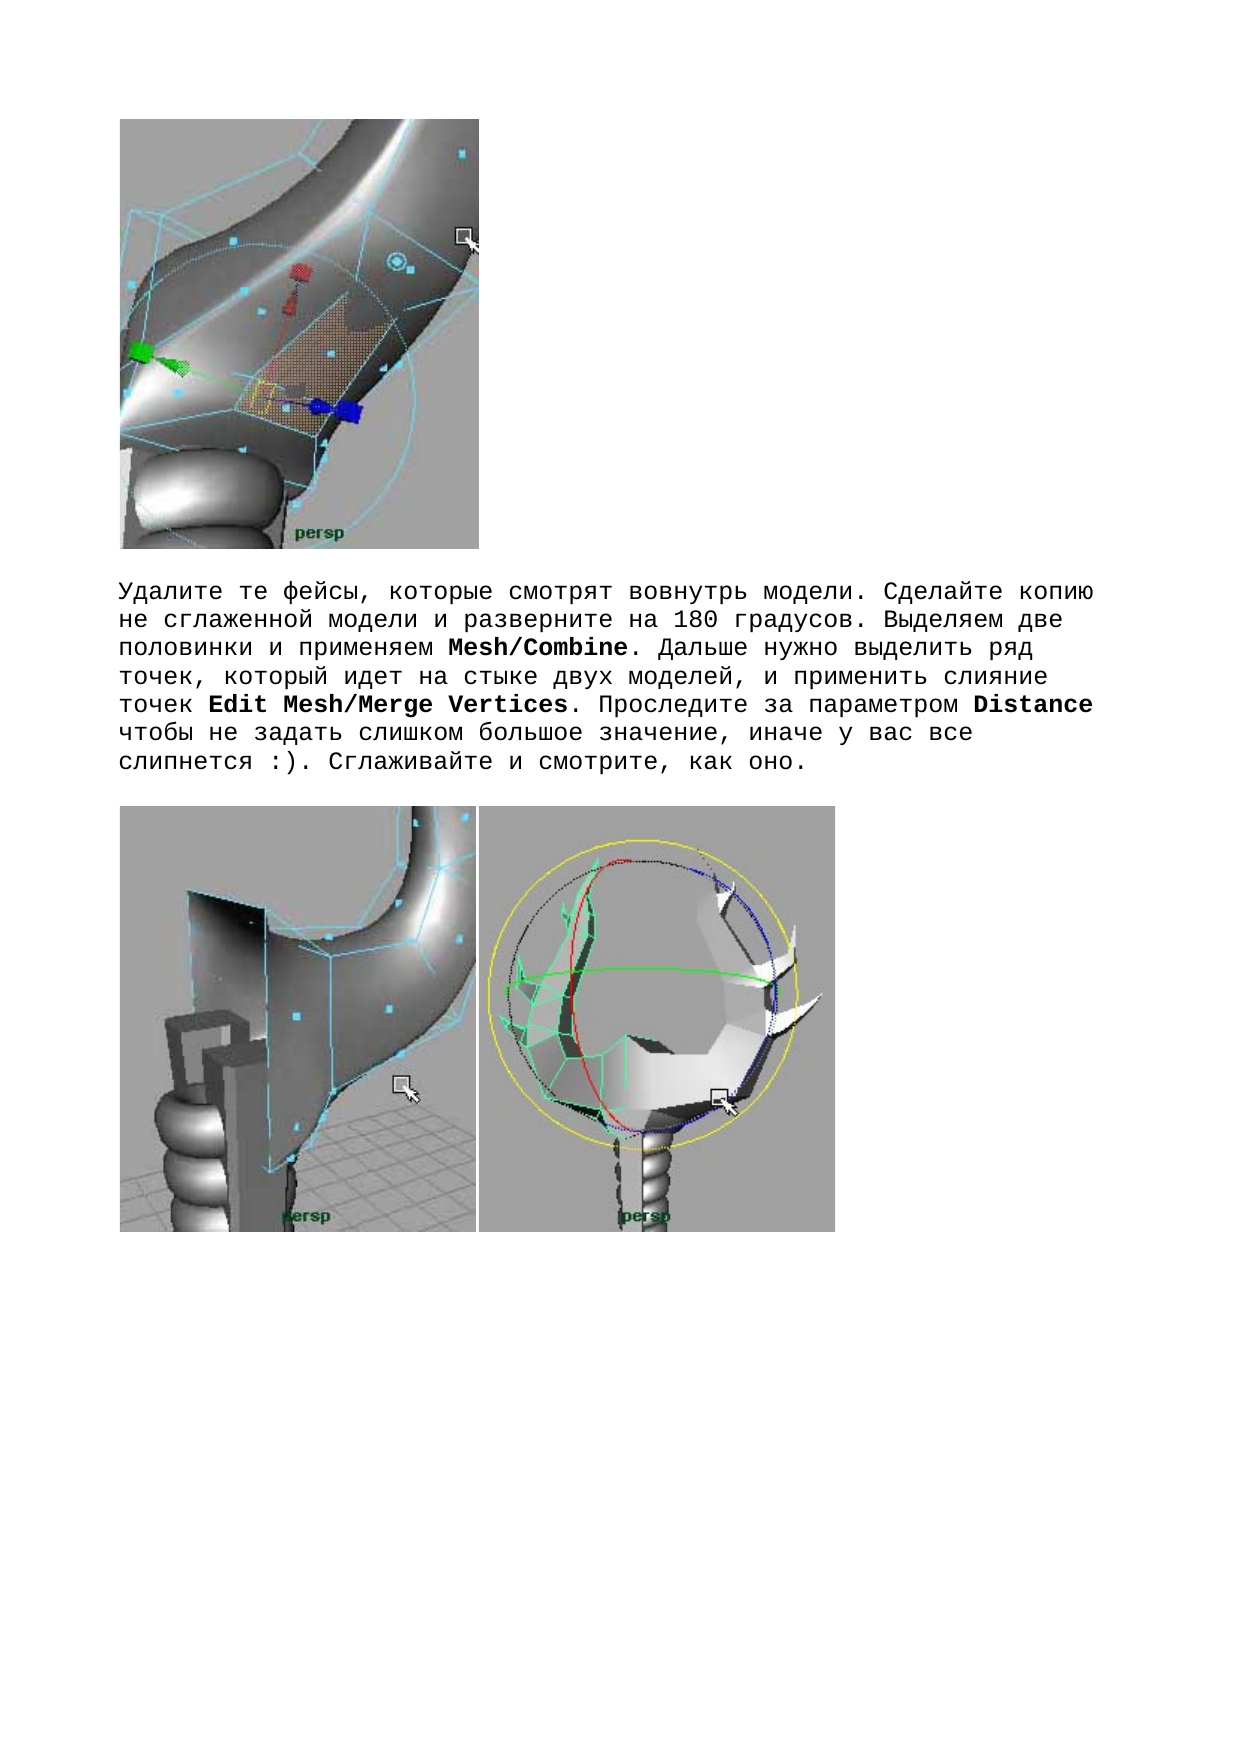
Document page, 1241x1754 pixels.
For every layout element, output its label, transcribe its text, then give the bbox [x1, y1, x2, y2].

text Удалите те фейсы, которые смотрят вовнутрь модели. Сделайте копию не сглаженной модели и разверните на 180 градусов. Выделяем две половинки и применяем Mesh/Combine. Дальше нужно выделить ряд точек, который идет на стыке двух моделей, и применить слияние точек Edit Mesh/Merge Vertices. Проследите за параметром Distance чтобы не задать слишком большое значение, иначе у вас все слипнется :). Сглаживайте и смотрите, как оно. [118, 118, 1122, 1233]
picture [478, 806, 836, 1232]
picture [119, 806, 476, 1232]
picture [119, 119, 479, 549]
